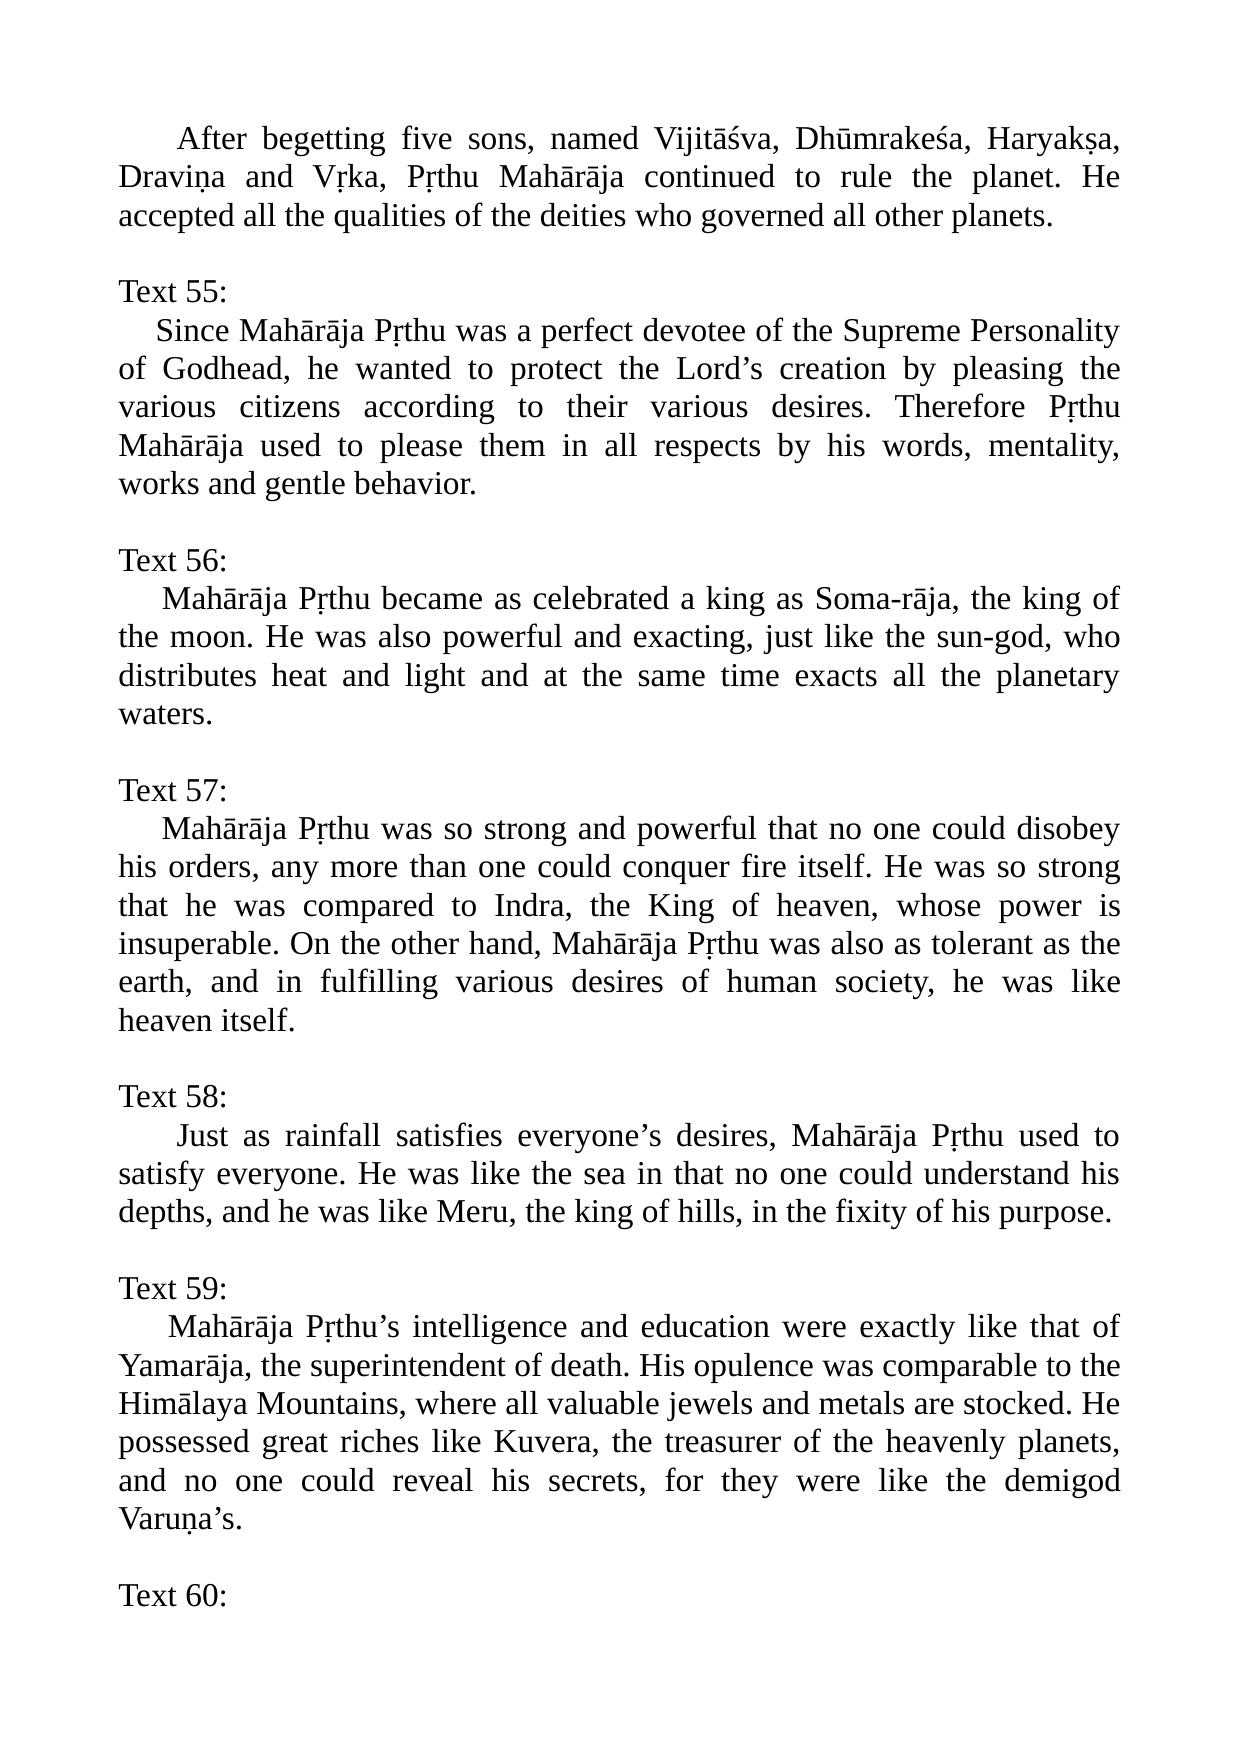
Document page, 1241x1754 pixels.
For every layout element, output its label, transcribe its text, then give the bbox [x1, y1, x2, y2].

text After begetting five sons, named Vijitāśva, Dhūmrakeśa, Haryakṣa, Draviṇa and Vṛka, Pṛthu Mahārāja continued to rule the planet. He accepted all the qualities of the deities who governed all other planets. [118, 118, 1122, 233]
text Text 56: [118, 540, 1122, 578]
text Since Mahārāja Pṛthu was a perfect devotee of the Supreme Personality of Godhead, he wanted to protect the Lord’s creation by pleasing the various citizens according to their various desires. Therefore Pṛthu Mahārāja used to please them in all respects by his words, mentality, works and gentle behavior. [118, 310, 1122, 501]
text Text 57: [118, 770, 1122, 808]
text Mahārāja Pṛthu became as celebrated a king as Soma-rāja, the king of the moon. He was also powerful and exacting, just like the sun-god, who distributes heat and light and at the same time exacts all the planetary waters. [118, 578, 1122, 731]
text Text 59: [118, 1268, 1122, 1306]
text Text 55: [118, 271, 1122, 310]
text Text 60: [118, 1575, 1122, 1613]
text Mahārāja Pṛthu’s intelligence and education were exactly like that of Yamarāja, the superintendent of death. His opulence was comparable to the Himālaya Mountains, where all valuable jewels and metals are stocked. He possessed great riches like Kuvera, the treasurer of the heavenly planets, and no one could reveal his secrets, for they were like the demigod Varuṇa’s. [118, 1306, 1122, 1536]
text Mahārāja Pṛthu was so strong and powerful that no one could disobey his orders, any more than one could conquer fire itself. He was so strong that he was compared to Indra, the King of heaven, whose power is insuperable. On the other hand, Mahārāja Pṛthu was also as tolerant as the earth, and in fulfilling various desires of human society, he was like heaven itself. [118, 808, 1122, 1038]
text Just as rainfall satisfies everyone’s desires, Mahārāja Pṛthu used to satisfy everyone. He was like the sea in that no one could understand his depths, and he was like Meru, the king of hills, in the fixity of his purpose. [118, 1115, 1122, 1230]
text Text 58: [118, 1076, 1122, 1115]
